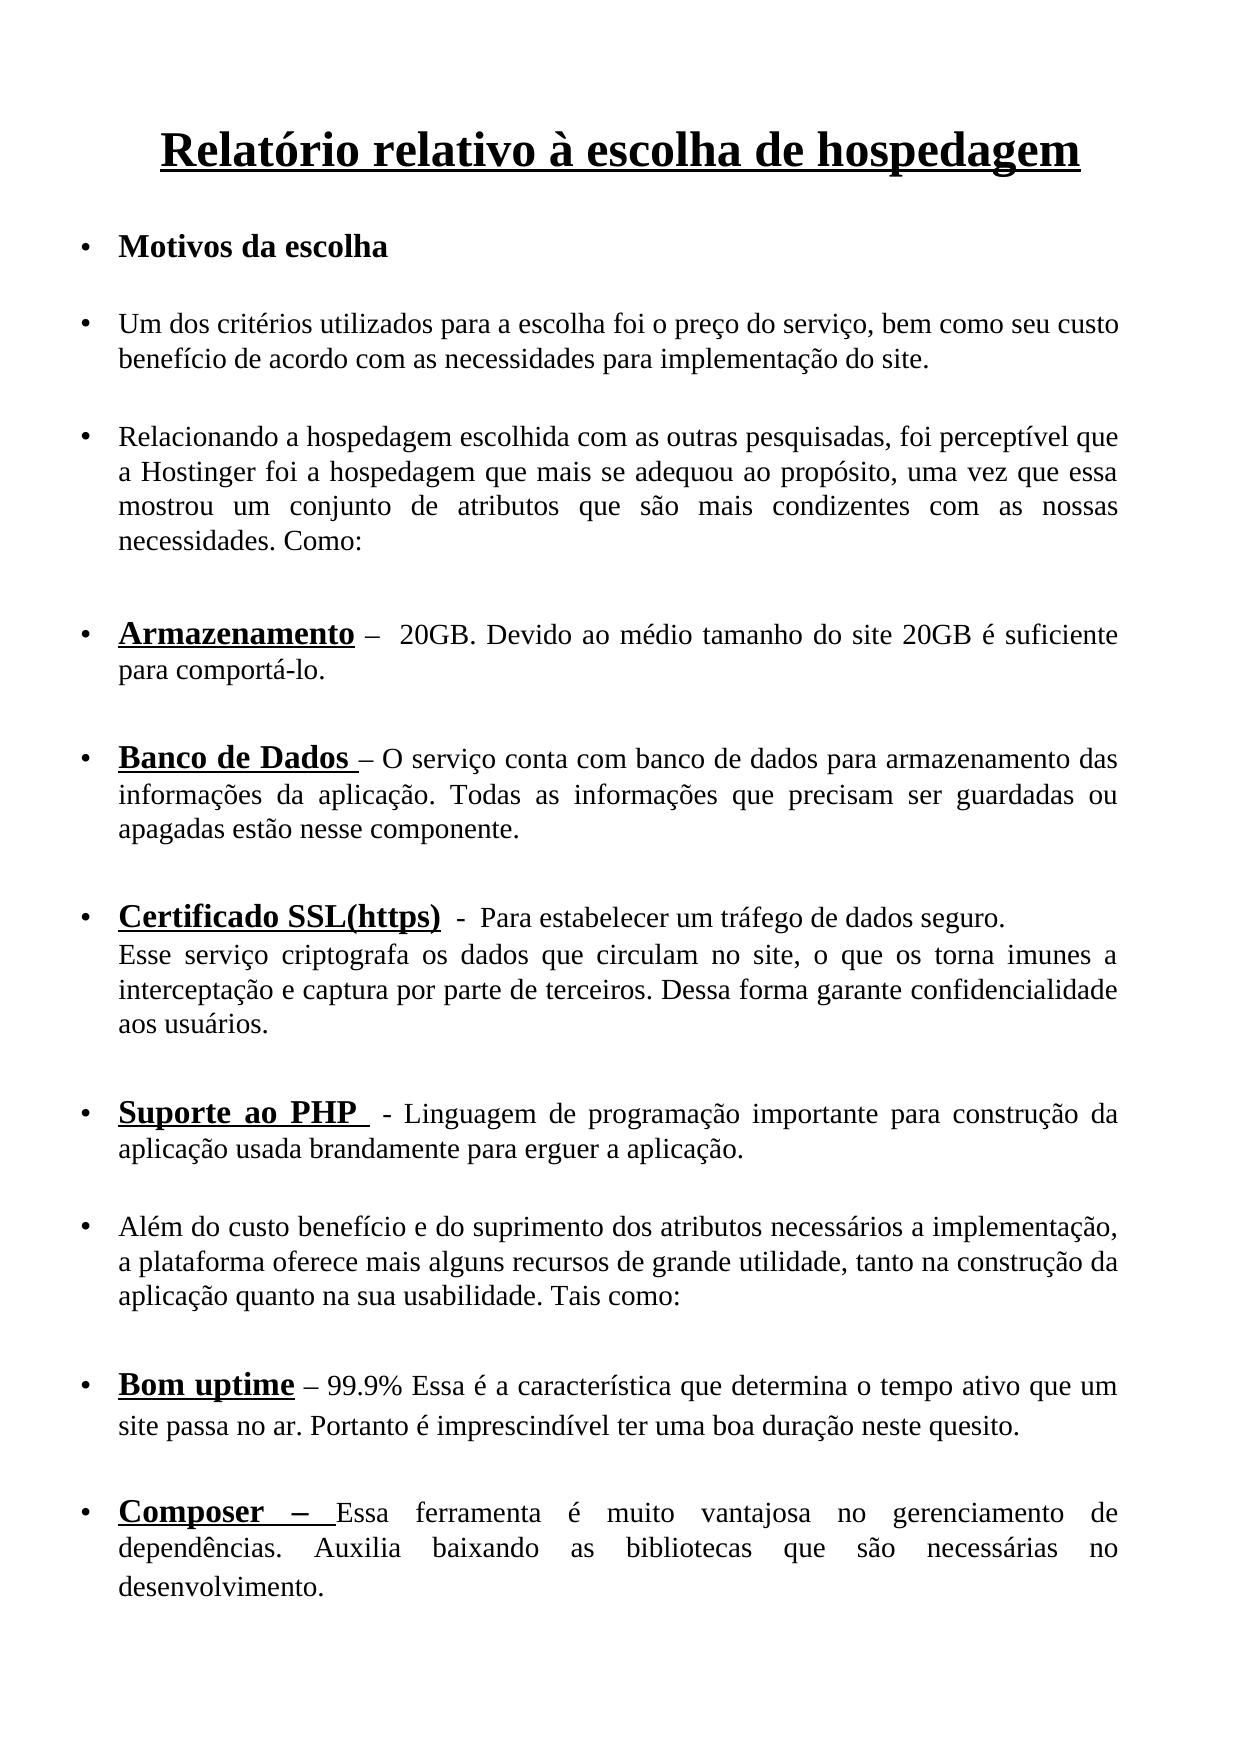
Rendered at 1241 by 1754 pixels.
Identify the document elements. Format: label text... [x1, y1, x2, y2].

list Um dos critérios utilizados para a escolha foi o preço do serviço, bem como seu custo benefício de acordo com as necessidades para implementação do site. [81, 306, 1119, 374]
list Bom uptime – 99.9% Essa é a característica que determina o tempo ativo que um site passa no ar. Portanto é imprescindível ter uma boa duração neste quesito. [81, 1365, 1119, 1442]
list Banco de Dados – O serviço conta com banco de dados para armazenamento das informações da aplicação. Todas as informações que precisam ser guardadas ou apagadas estão nesse componente. [81, 738, 1119, 845]
list Certificado SSL(https) - Para estabelecer um tráfego de dados seguro. [81, 897, 1119, 935]
list Armazenamento – 20GB. Devido ao médio tamanho do site 20GB é suficiente para comportá-lo. [81, 613, 1119, 686]
text Esse serviço criptografa os dados que circulam no site, o que os torna imunes a interceptação e captura por parte de terceiros. Dessa forma garante confidencialidade aos usuários. [118, 937, 1119, 1040]
list Além do custo benefício e do suprimento dos atributos necessários a implementação, a plataforma oferece mais alguns recursos de grande utilidade, tanto na construção da aplicação quanto na sua usabilidade. Tais como: [81, 1209, 1119, 1312]
list Relacionando a hospedagem escolhida com as outras pesquisadas, foi perceptível que a Hostinger foi a hospedagem que mais se adequou ao propósito, uma vez que essa mostrou um conjunto de atributos que são mais condizentes com as nossas necessidades. Como: [81, 419, 1119, 557]
list Suporte ao PHP - Linguagem de programação importante para construção da aplicação usada brandamente para erguer a aplicação. [81, 1092, 1119, 1165]
list Composer – Essa ferramenta é muito vantajosa no gerenciamento de dependências. Auxilia baixando as bibliotecas que são necessárias no desenvolvimento. [81, 1491, 1119, 1603]
list Motivos da escolha [81, 226, 1119, 264]
text Relatório relativo à escolha de hospedagem [160, 119, 1119, 177]
